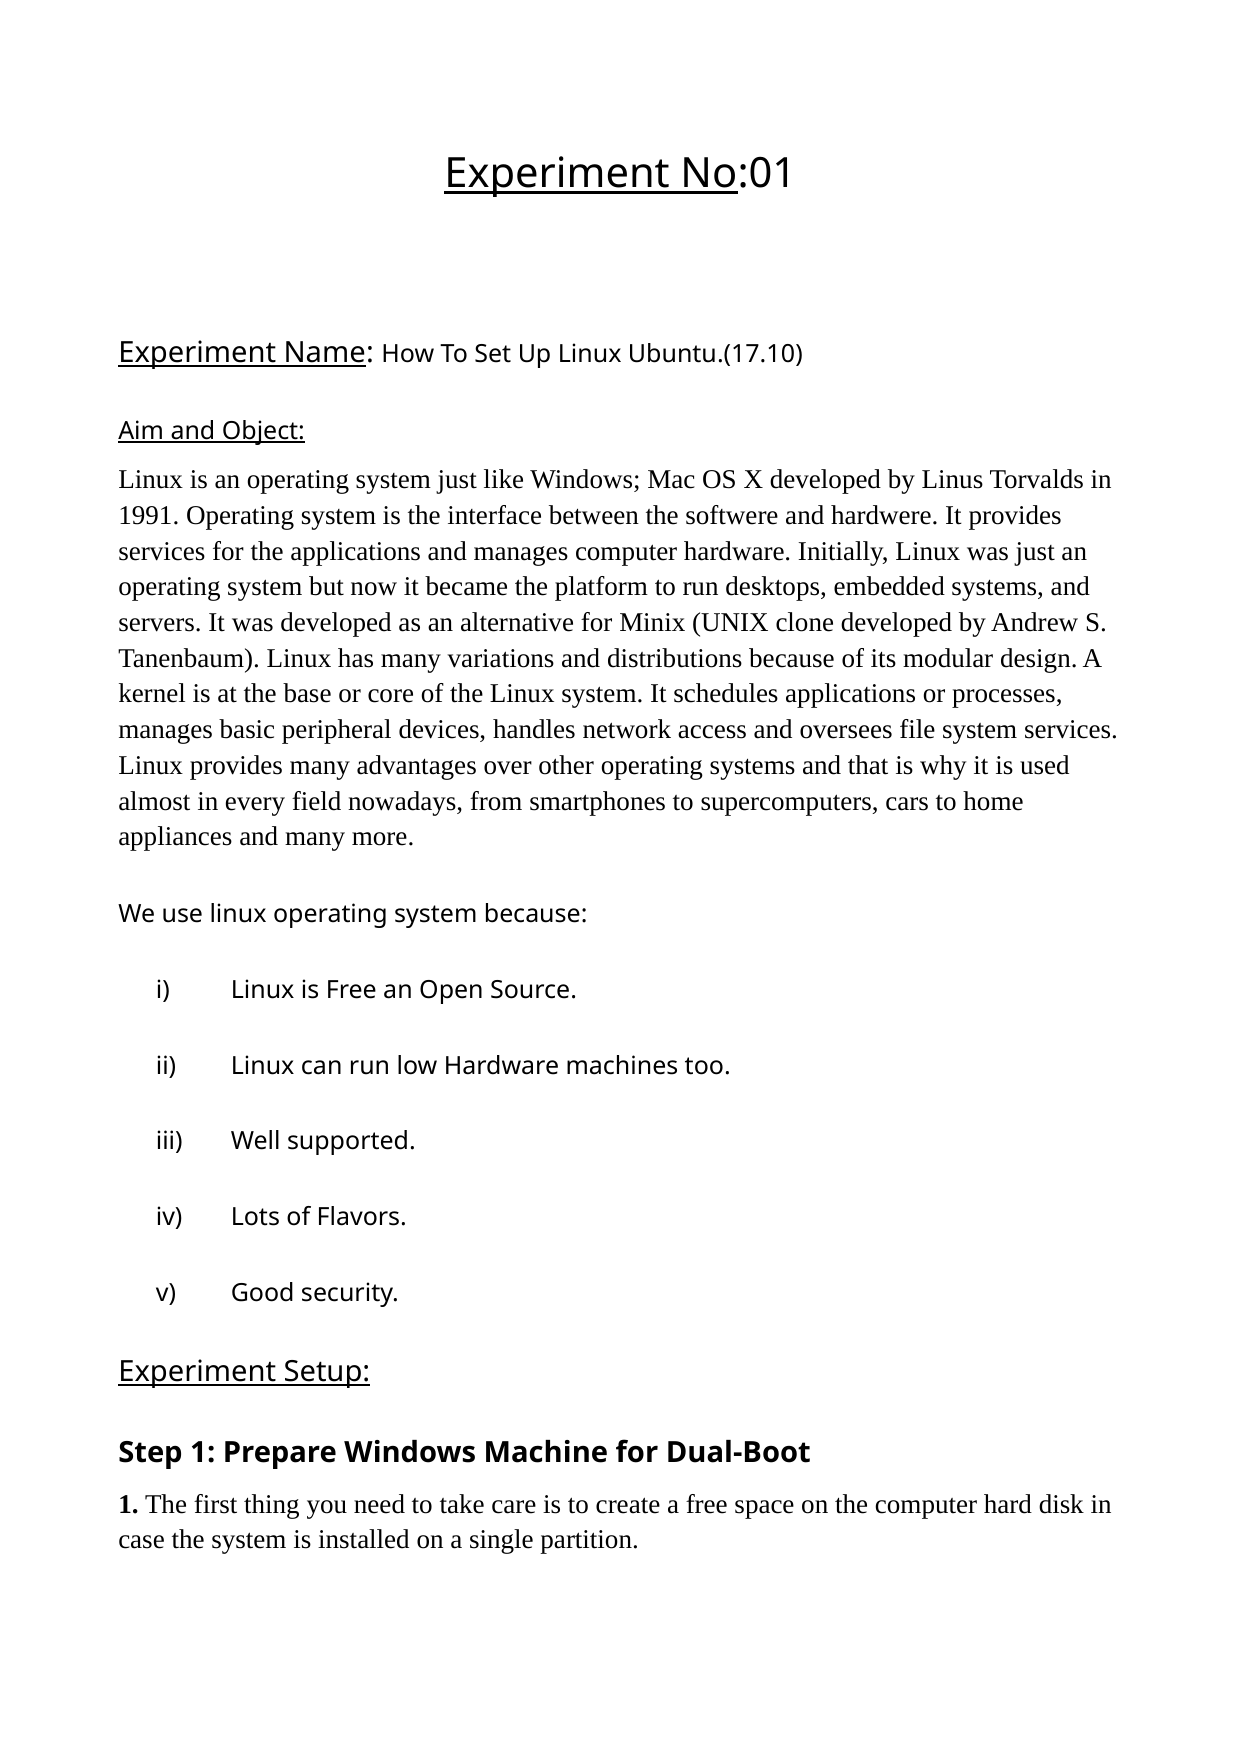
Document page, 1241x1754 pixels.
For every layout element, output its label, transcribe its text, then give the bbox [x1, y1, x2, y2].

text Experiment Setup: [118, 1350, 1122, 1390]
list Linux can run low Hardware machines too. [156, 1047, 1122, 1081]
text We use linux operating system because: [118, 896, 1122, 930]
list Linux is Free an Open Source. [156, 972, 1122, 1006]
text Linux is an operating system just like Windows; Mac OS X developed by Linus Torvalds in 1991. Operating system is the interface between the softwere and hardwere. It provides services for the applications and manages computer hardware. Initially, Linux was just an operating system but now it became the platform to run desktops, embedded systems, and servers. It was developed as an alternative for Minix (UNIX clone developed by Andrew S. Tanenbaum). Linux has many variations and distributions because of its modular design. A kernel is at the base or core of the Linux system. It schedules applications or processes, manages basic peripheral devices, handles network access and oversees file system services. Linux provides many advantages over other operating systems and that is why it is used almost in every field nowadays, from smartphones to supercomputers, cars to home appliances and many more. [118, 463, 1122, 852]
list Well supported. [156, 1123, 1122, 1157]
list Good security. [156, 1274, 1122, 1308]
list Lots of Flavors. [156, 1199, 1122, 1233]
subtitle Step 1: Prepare Windows Machine for Dual-Boot [118, 1432, 1122, 1471]
text Experiment Name: How To Set Up Linux Ubuntu.(17.10) [118, 331, 1122, 371]
text Aim and Object: [118, 412, 1122, 447]
text Experiment No:01 [118, 143, 1122, 200]
text 1. The first thing you need to take care is to create a free space on the computer hard disk in case the system is installed on a single partition. [118, 1488, 1122, 1555]
